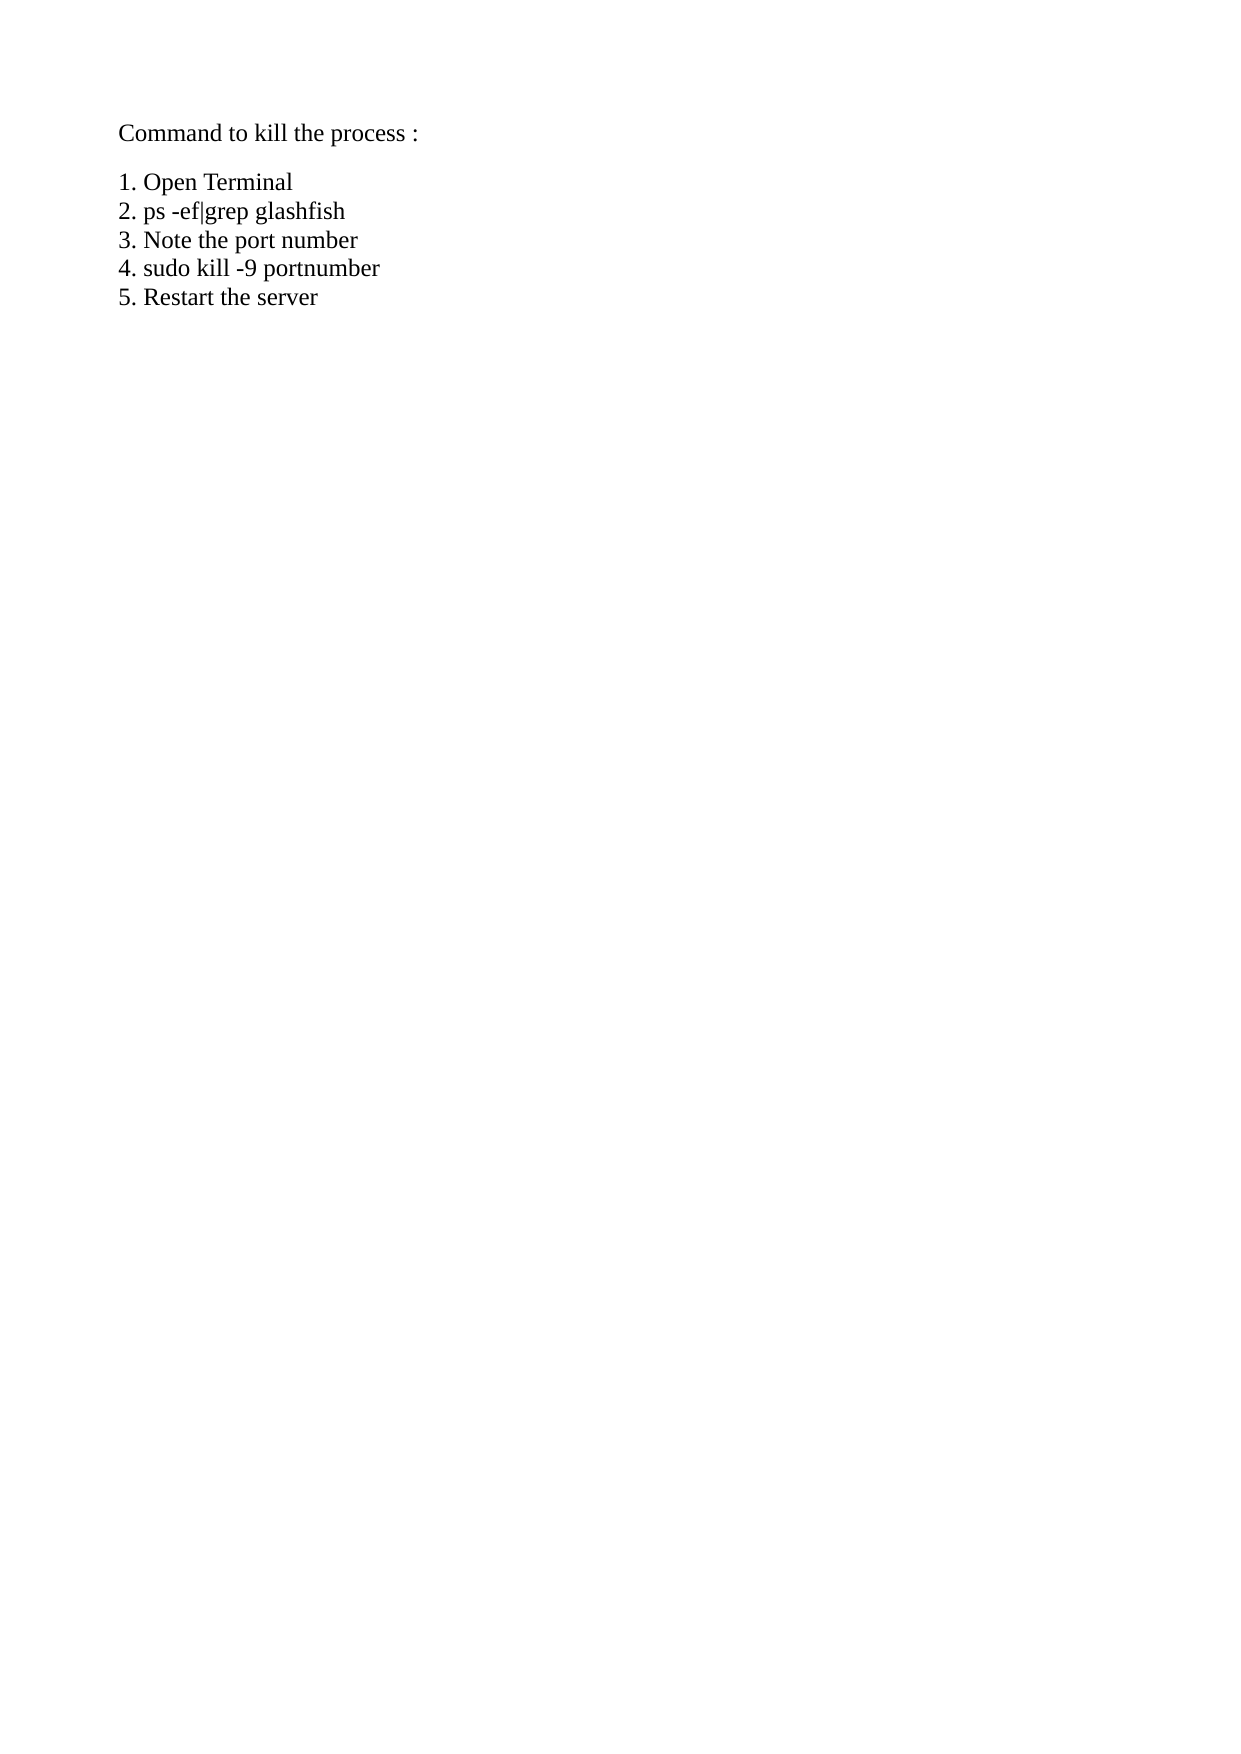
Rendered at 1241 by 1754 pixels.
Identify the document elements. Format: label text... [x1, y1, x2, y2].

text Command to kill the process : [118, 118, 1122, 147]
text 4. sudo kill -9 portnumber [118, 253, 1122, 282]
text 2. ps -ef|grep glashfish [118, 196, 1122, 225]
text 3. Note the port number [118, 225, 1122, 253]
text 5. Restart the server [118, 282, 1122, 311]
text 1. Open Terminal [118, 167, 1122, 196]
